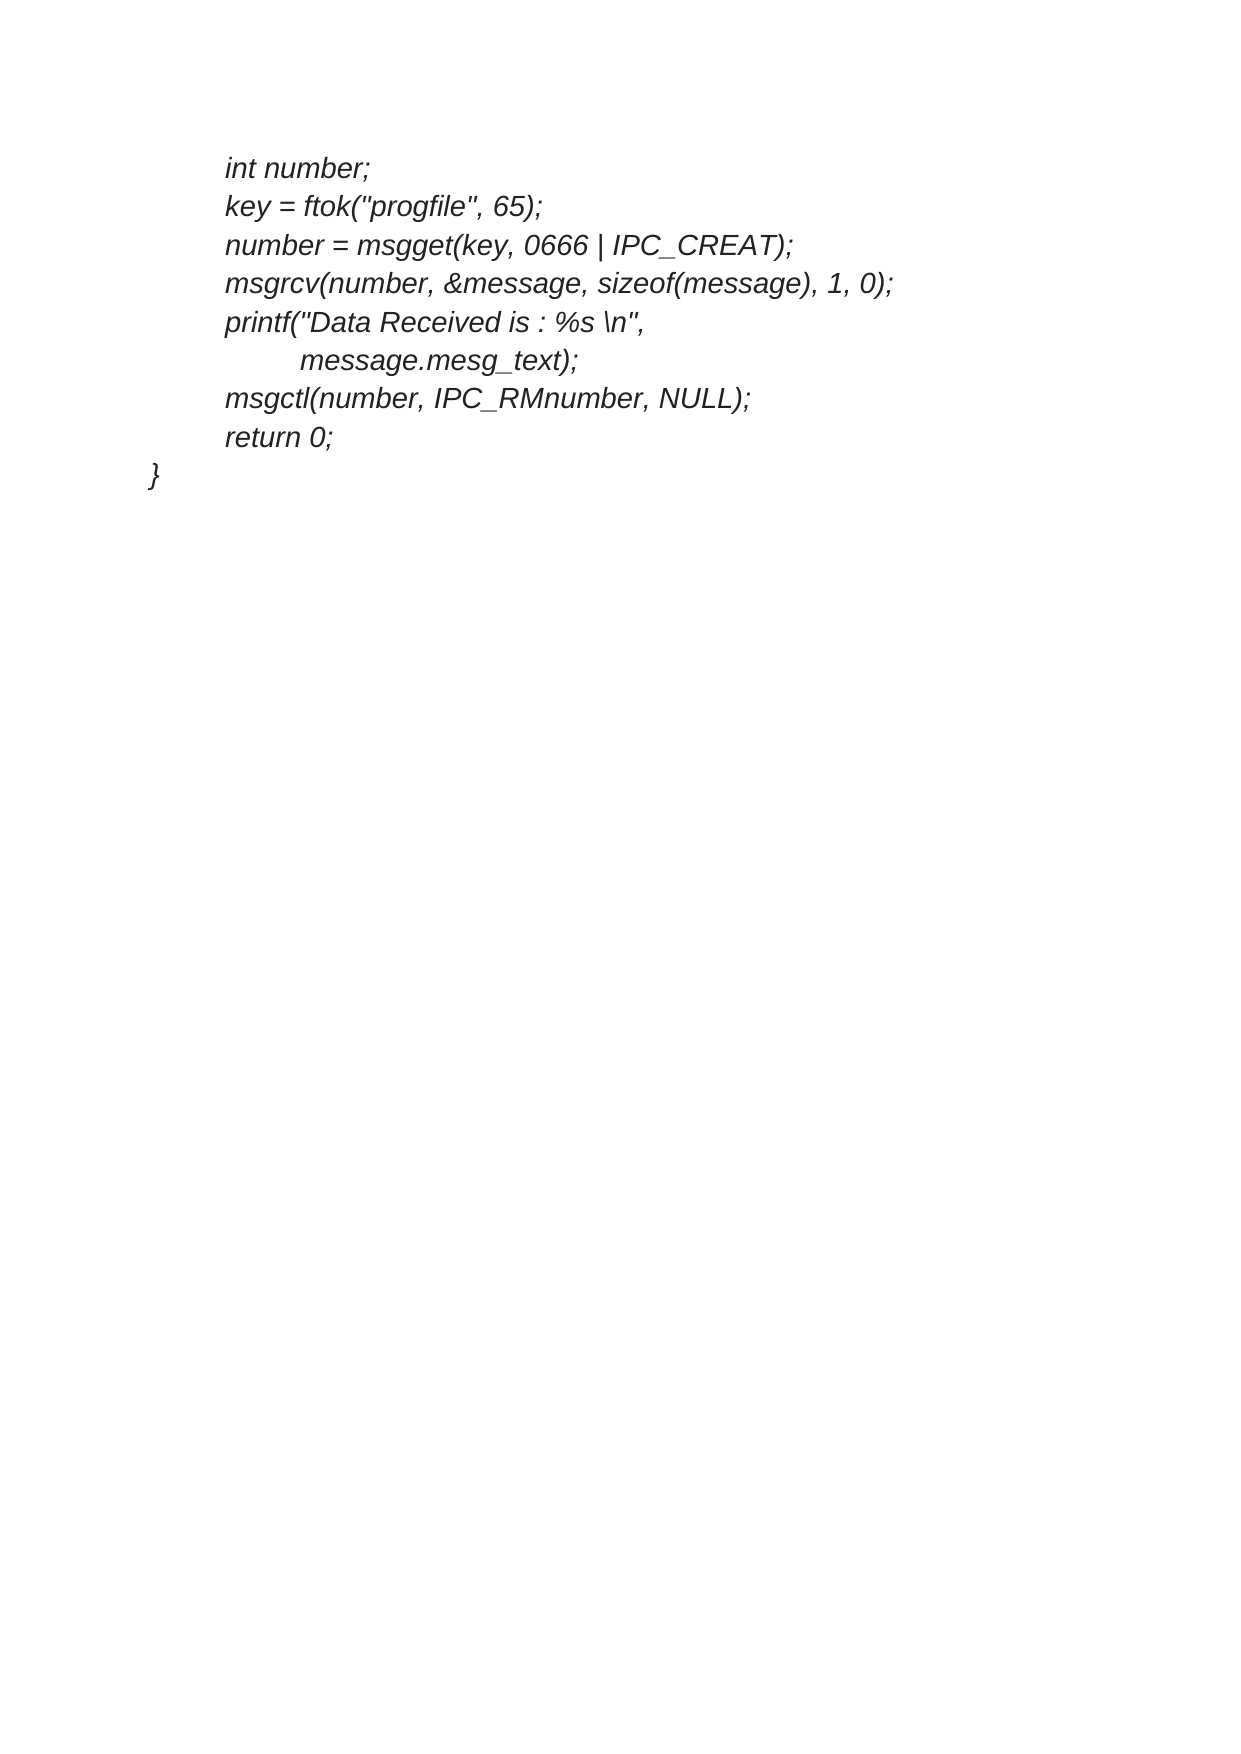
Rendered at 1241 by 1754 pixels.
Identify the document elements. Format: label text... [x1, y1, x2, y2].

text int number; key = ftok("progfile", 65); number = msgget(key, 0666 | IPC_CREAT); msgrcv(number, &message, sizeof(message), 1, 0); printf("Data Received is : %s \n", message.mesg_text); msgctl(number, IPC_RMnumber, NULL); return 0; } [150, 150, 1090, 491]
